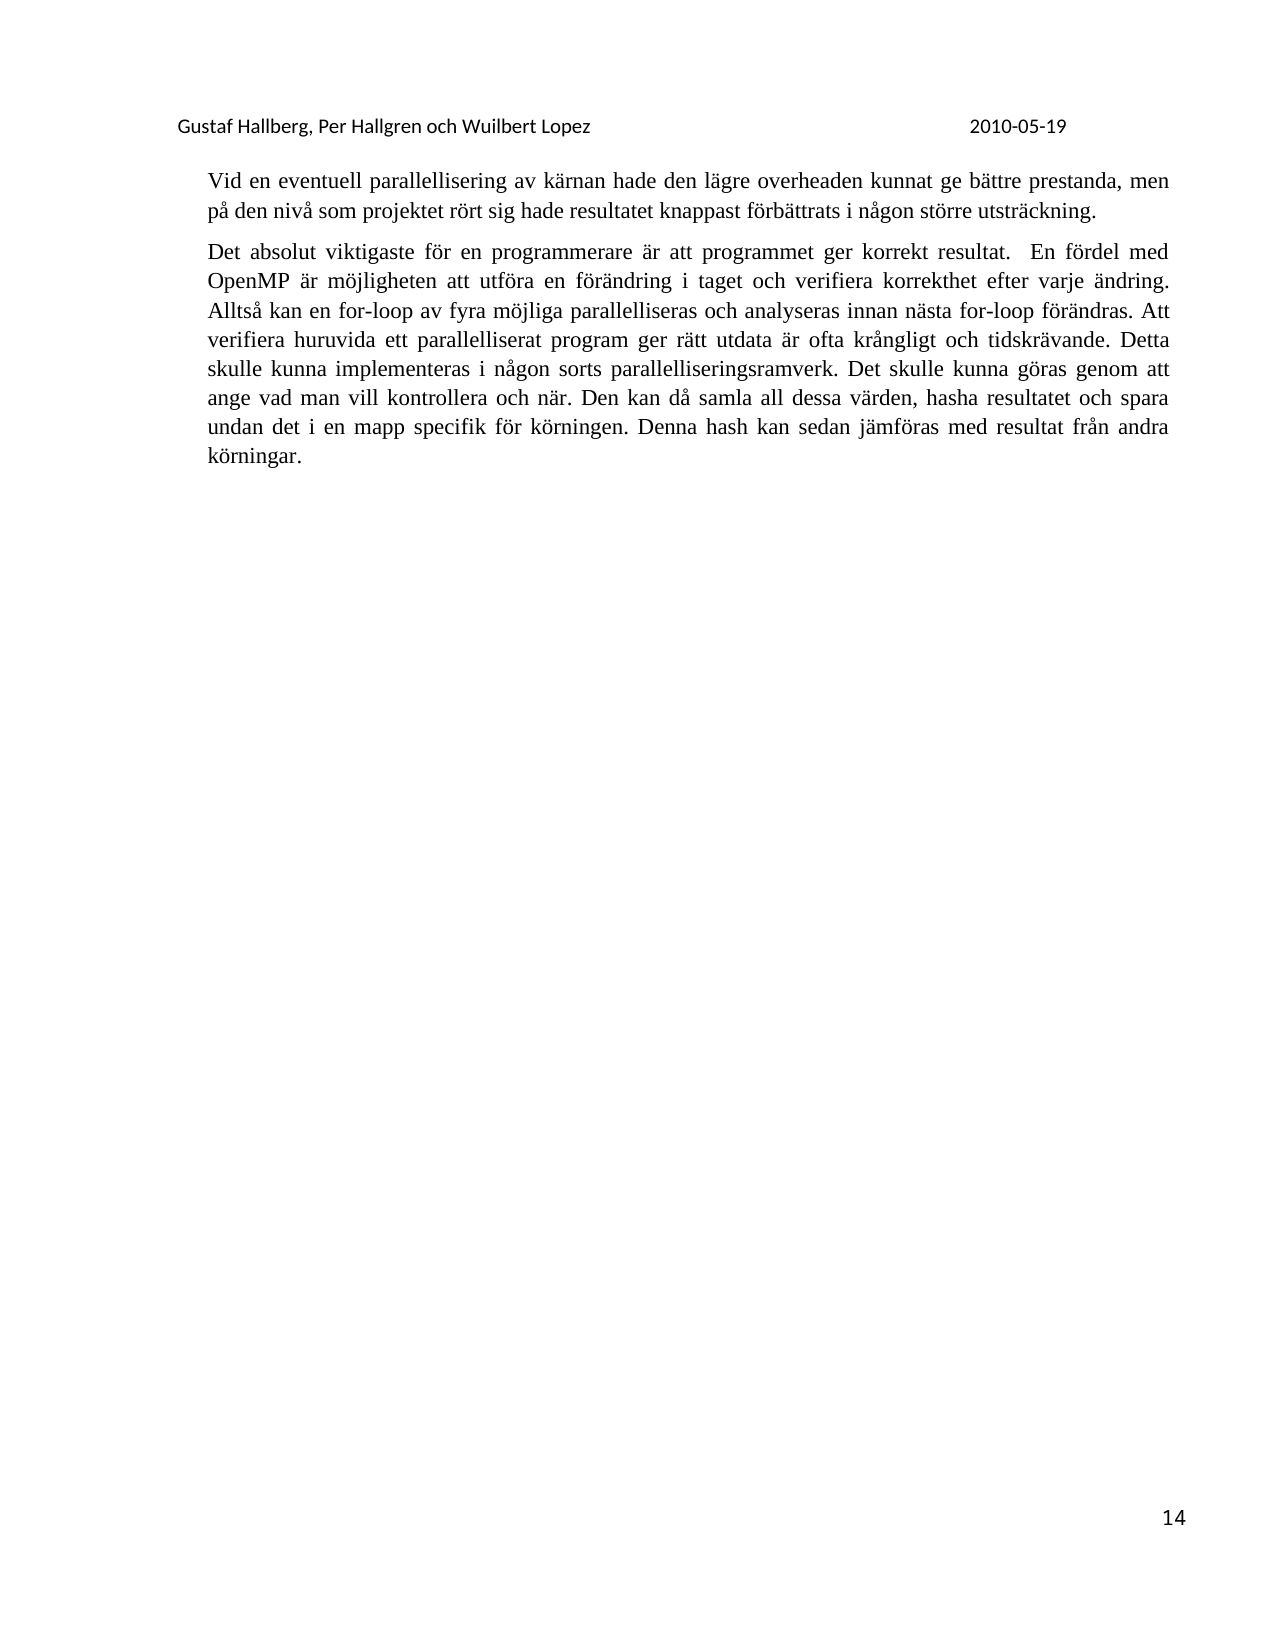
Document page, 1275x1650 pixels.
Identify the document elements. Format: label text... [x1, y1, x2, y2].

text Det absolut viktigaste för en programmerare är att programmet ger korrekt resultat. En fördel med OpenMP är möjligheten att utföra en förändring i taget och verifiera korrekthet efter varje ändring. Alltså kan en for-loop av fyra möjliga parallelliseras och analyseras innan nästa for-loop förändras. Att verifiera huruvida ett parallelliserat program ger rätt utdata är ofta krångligt och tidskrävande. Detta skulle kunna implementeras i någon sorts parallelliseringsramverk. Det skulle kunna göras genom att ange vad man vill kontrollera och när. Den kan då samla all dessa värden, hasha resultatet och spara undan det i en mapp specifik för körningen. Denna hash kan sedan jämföras med resultat från andra körningar. [207, 440, 1171, 469]
text Valet av OpenMP har fungerat bra under projektets gång. Det har varit lätt att använda och levt upp till de förväntningar som ställts på det. Det primära alternativet, POSIX Threads hade eventuellt kunnat ge bättre resultat, men med tanke på den begränsade tidstillgången hade det antagligen inte hjälpt nämnvärt. Vid en eventuell parallellisering av kärnan hade den lägre overheaden kunnat ge bättre prestanda, men på den nivå som projektet rört sig hade resultatet knappast förbättrats i någon större utsträckning. [207, 194, 1171, 223]
